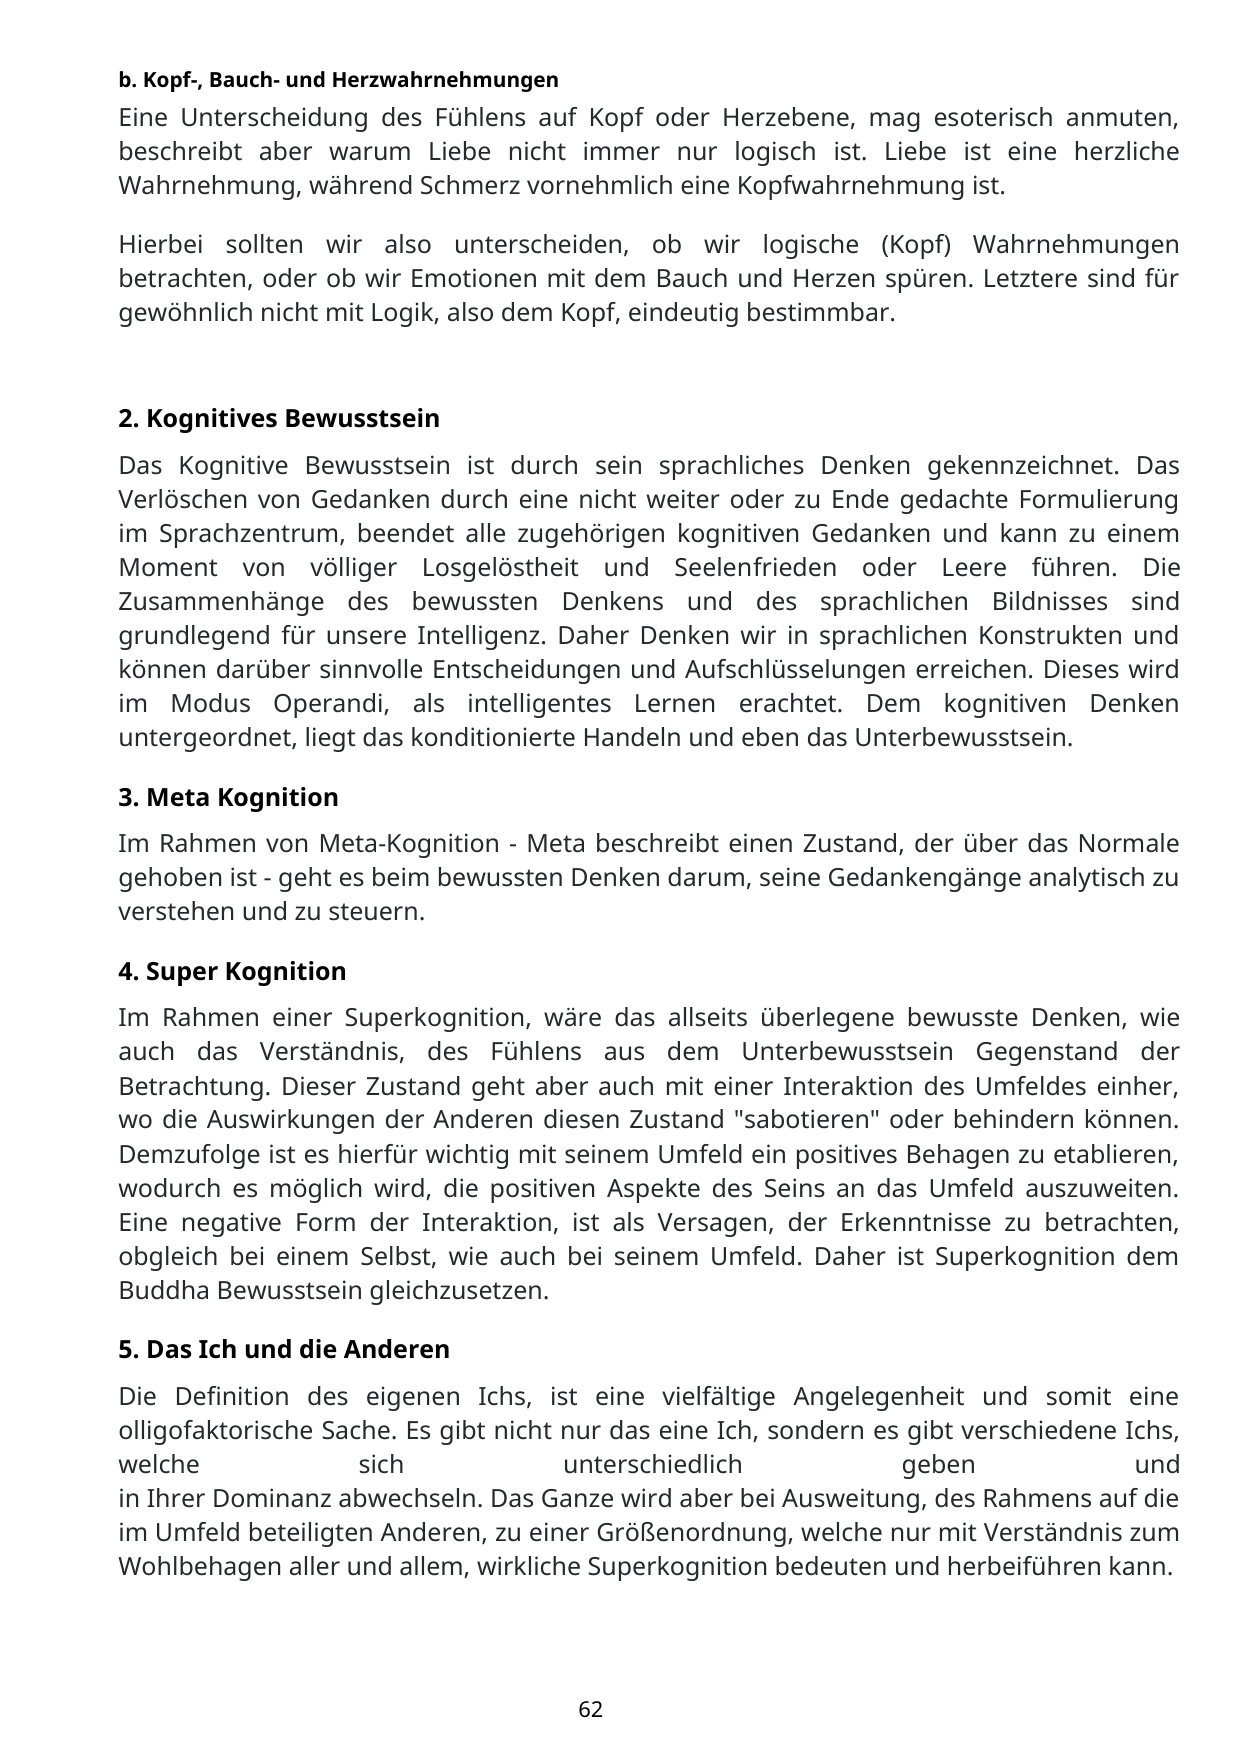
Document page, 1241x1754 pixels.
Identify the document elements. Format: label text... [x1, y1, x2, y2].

subtitle 5. Das Ich und die Anderen [118, 1332, 1181, 1366]
text Hierbei sollten wir also unterscheiden, ob wir logische (Kopf) Wahrnehmungen betrachten, oder ob wir Emotionen mit dem Bauch und Herzen spüren. Letztere sind für gewöhnlich nicht mit Logik, also dem Kopf, eindeutig bestimmbar. [118, 227, 1181, 329]
subtitle 4. Super Kognition [118, 953, 1181, 987]
text Die Definition des eigenen Ichs, ist eine vielfältige Angelegenheit und somit eine olligofaktorische Sache. Es gibt nicht nur das eine Ich, sondern es gibt verschiedene Ichs, welche sich unterschiedlich geben und in Ihrer Dominanz abwechseln. Das Ganze wird aber bei Ausweitung, des Rahmens auf die im Umfeld beteiligten Anderen, zu einer Größenordnung, welche nur mit Verständnis zum Wohlbehagen aller und allem, wirkliche Superkognition bedeuten und herbeiführen kann. [118, 1378, 1181, 1583]
text Das Kognitive Bewusstsein ist durch sein sprachliches Denken gekennzeichnet. Das Verlöschen von Gedanken durch eine nicht weiter oder zu Ende gedachte Formulierung im Sprachzentrum, beendet alle zugehörigen kognitiven Gedanken und kann zu einem Moment von völliger Losgelöstheit und Seelen­frieden oder Leere führen. Die Zusammenhänge des bewussten Denkens und des sprachlichen Bildnisses sind grundlegend für unsere Intelligenz. Daher Denken wir in sprachlichen Konstrukten und können darüber sinnvolle Entscheidungen und Aufschlüsselungen erreichen. Dieses wird im Modus Operandi, als intelligentes Lernen erachtet. Dem kognitiven Denken untergeordnet, liegt das konditionierte Handeln und eben das Unterbewusstsein. [118, 447, 1181, 754]
text Im Rahmen von Meta-Kognition - Meta beschreibt einen Zustand, der über das Normale gehoben ist - geht es beim bewussten Denken darum, seine Gedankengänge analytisch zu verstehen und zu steuern. [118, 826, 1181, 928]
text Im Rahmen einer Superkognition, wäre das allseits überlegene bewusste Denken, wie auch das Verständnis, des Fühlens aus dem Unterbewusstsein Gegenstand der Betrachtung. Dieser Zustand geht aber auch mit einer Interaktion des Umfeldes einher, wo die Auswirkungen der Anderen diesen Zustand "sabotieren" oder behindern können. Demzufolge ist es hierfür wichtig mit seinem Umfeld ein positives Behagen zu etablieren, wodurch es möglich wird, die positiven Aspekte des Seins an das Umfeld auszuweiten. Eine negative Form der Interaktion, ist als Versagen, der Erkenntnisse zu betrachten, obgleich bei einem Selbst, wie auch bei seinem Umfeld. Daher ist Superkognition dem Buddha Bewusstsein gleichzusetzen. [118, 1000, 1181, 1307]
subtitle b. Kopf-, Bauch- und Herzwahrnehmungen [118, 59, 1181, 93]
subtitle 3. Meta Kognition [118, 779, 1181, 813]
text Eine Unterscheidung des Fühlens auf Kopf oder Herzebene, mag esoterisch anmuten, beschreibt aber warum Liebe nicht immer nur logisch ist. Liebe ist eine herzliche Wahrnehmung, während Schmerz vornehmlich eine Kopfwahrnehmung ist. [118, 100, 1181, 202]
subtitle 2. Kognitives Bewusstsein [118, 401, 1181, 435]
